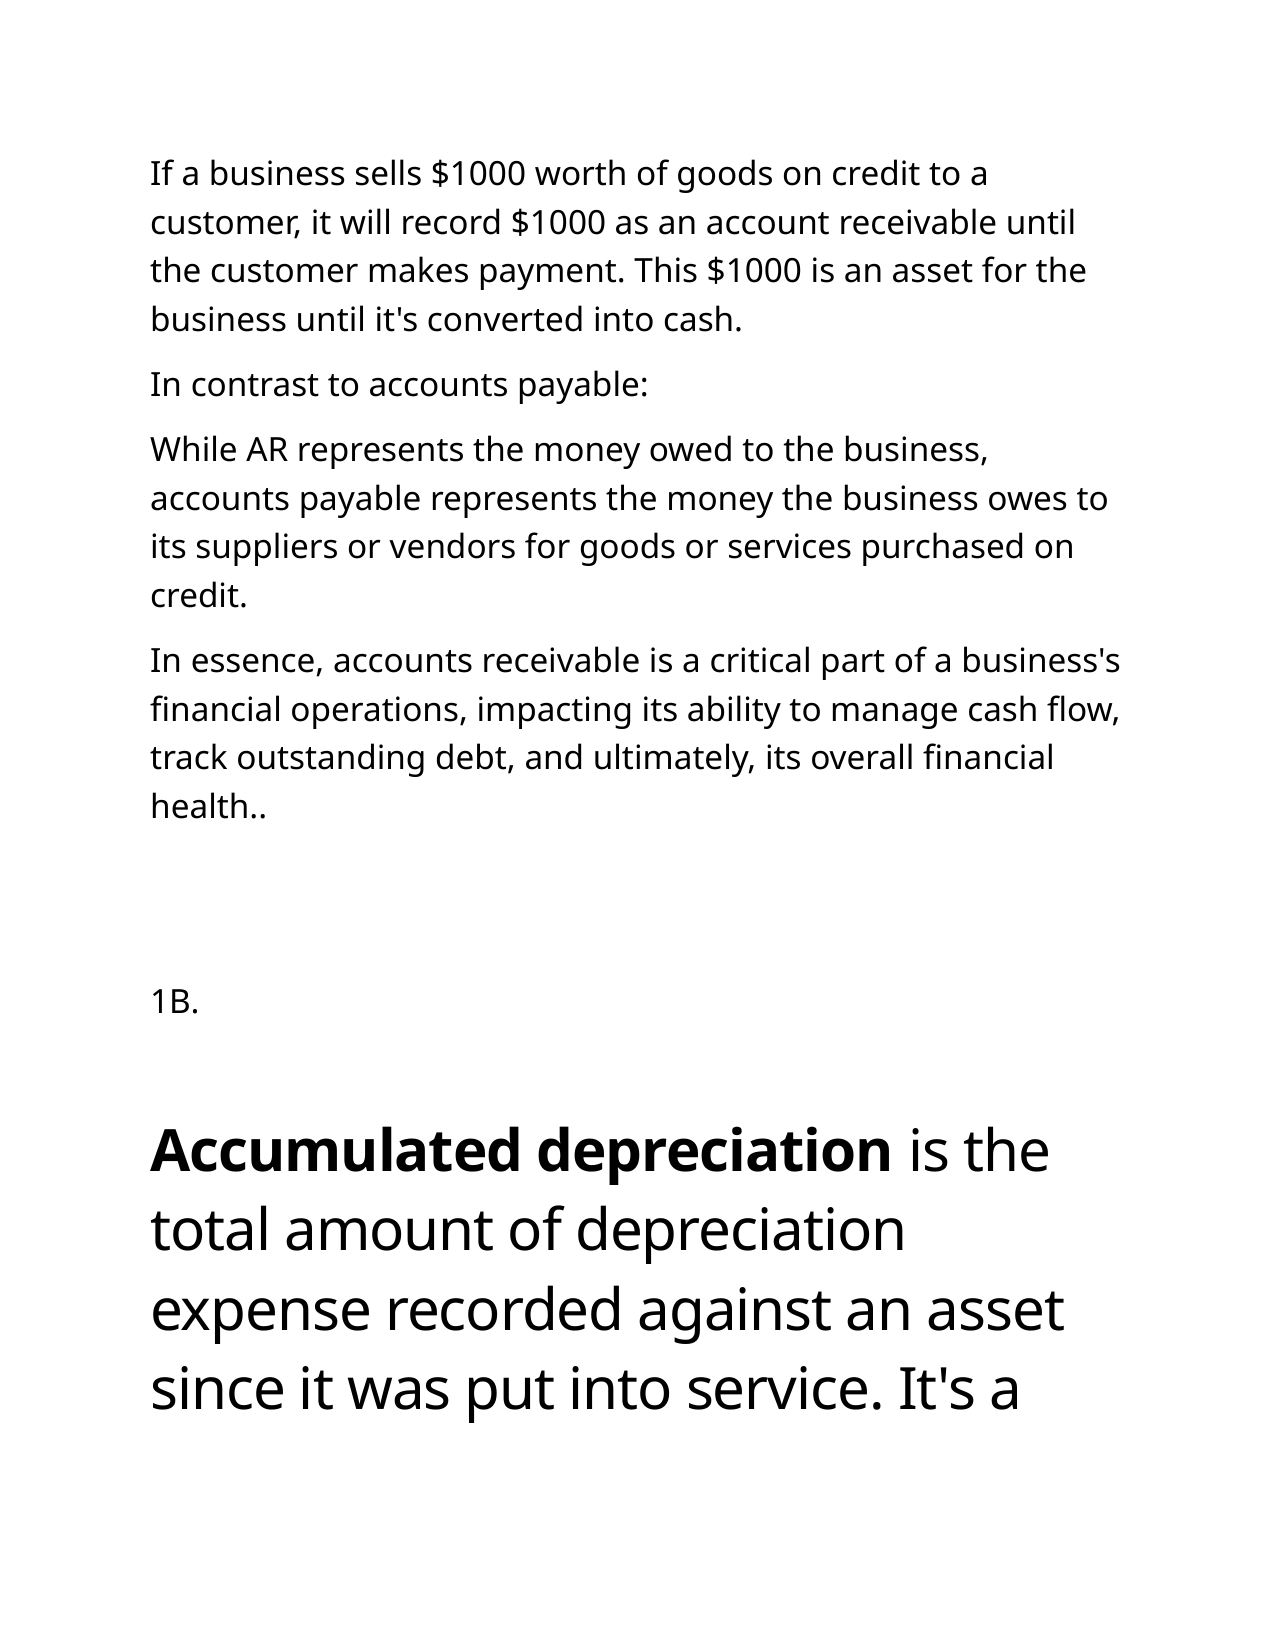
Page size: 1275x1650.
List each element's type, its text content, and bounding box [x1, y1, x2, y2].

text 1B. [150, 978, 1125, 1023]
text If a business sells $1000 worth of goods on credit to a customer, it will record $1000 as an account receivable until the customer makes payment. This $1000 is an asset for the business until it's converted into cash. [150, 150, 1125, 341]
title Accumulated depreciation is the total amount of depreciation expense recorded against an asset since it was put into service. It's a [150, 1108, 1125, 1426]
text In essence, accounts receivable is a critical part of a business's financial operations, impacting its ability to manage cash flow, track outstanding debt, and ultimately, its overall financial health.. [150, 637, 1125, 828]
text In contrast to accounts payable: [150, 361, 1125, 406]
text While AR represents the money owed to the business, accounts payable represents the money the business owes to its suppliers or vendors for goods or services purchased on credit. [150, 426, 1125, 617]
